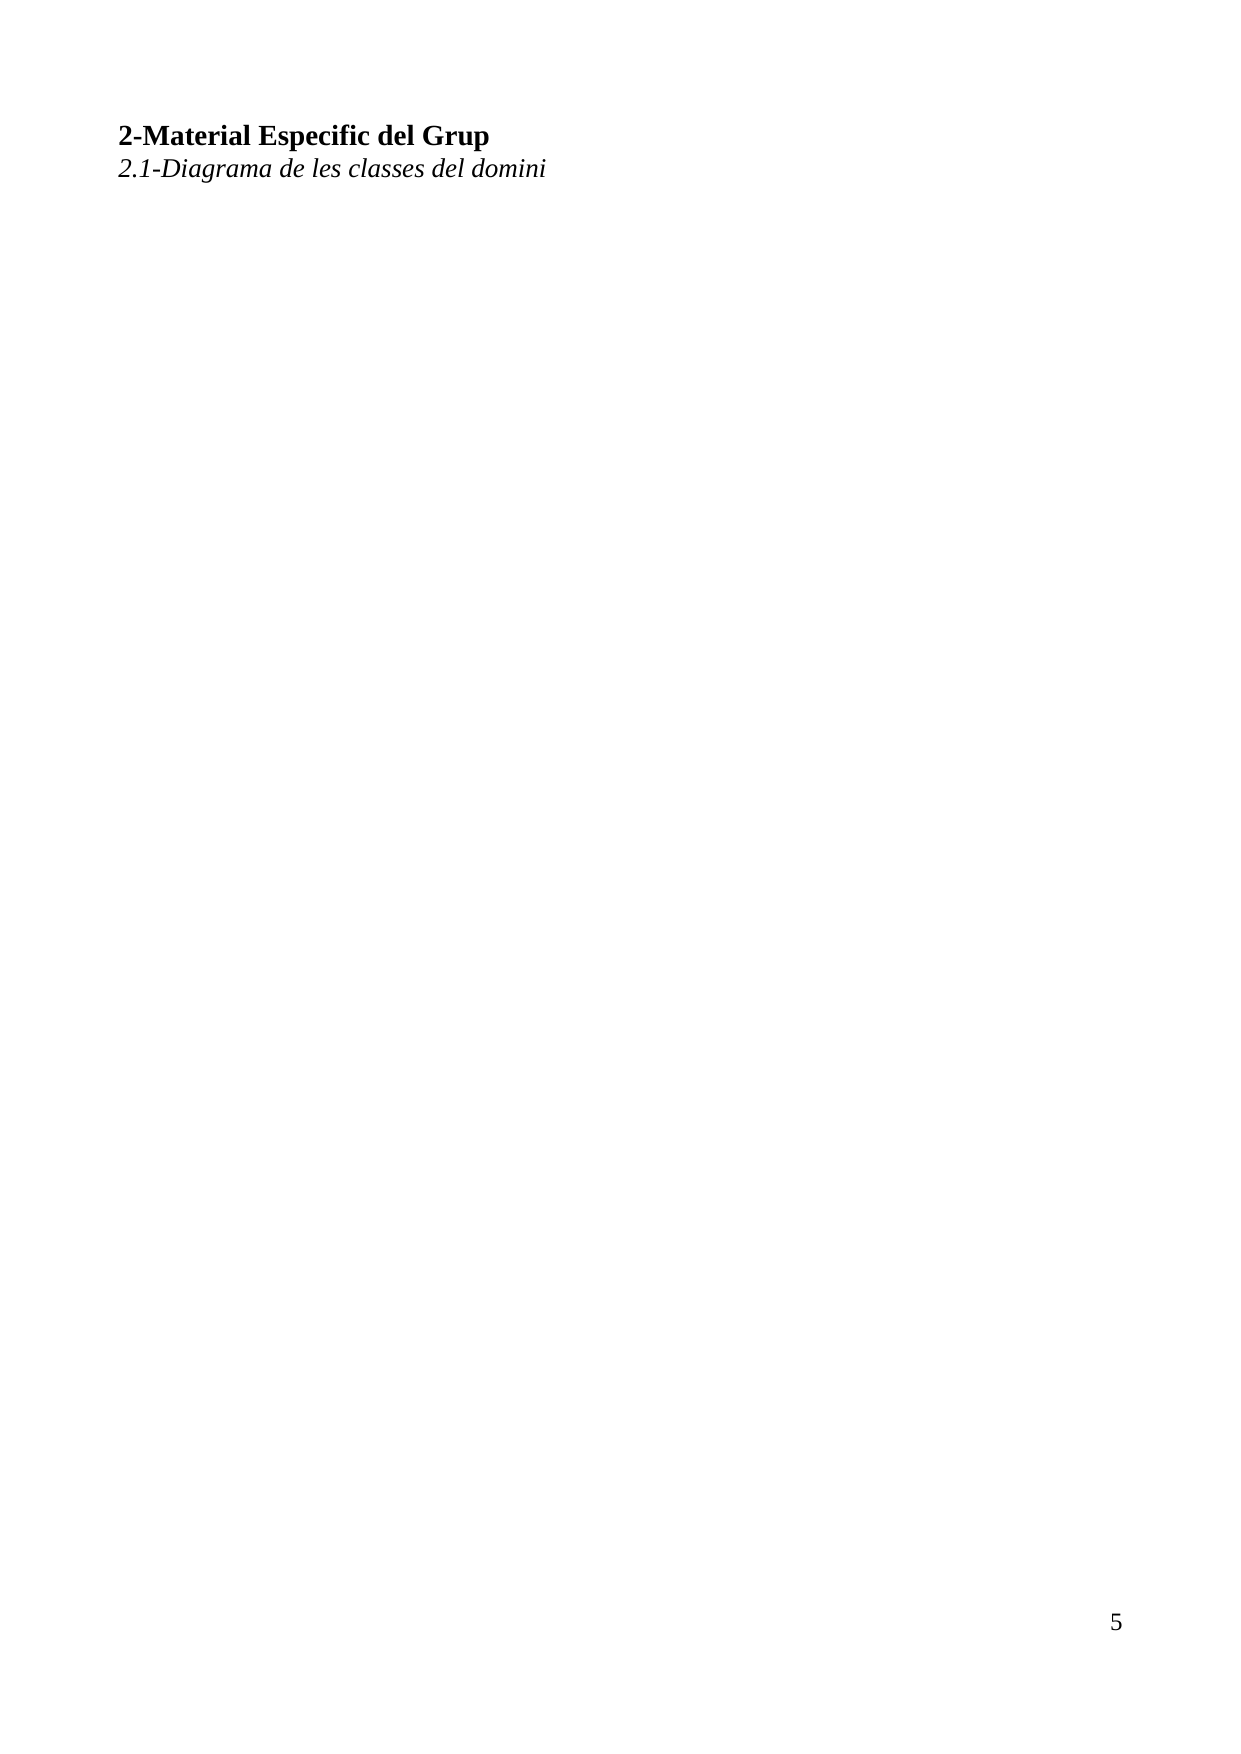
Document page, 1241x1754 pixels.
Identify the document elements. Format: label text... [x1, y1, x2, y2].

text 2.1-Diagrama de les classes del domini [118, 152, 1122, 183]
text 2-Material Especific del Grup [118, 118, 1122, 152]
